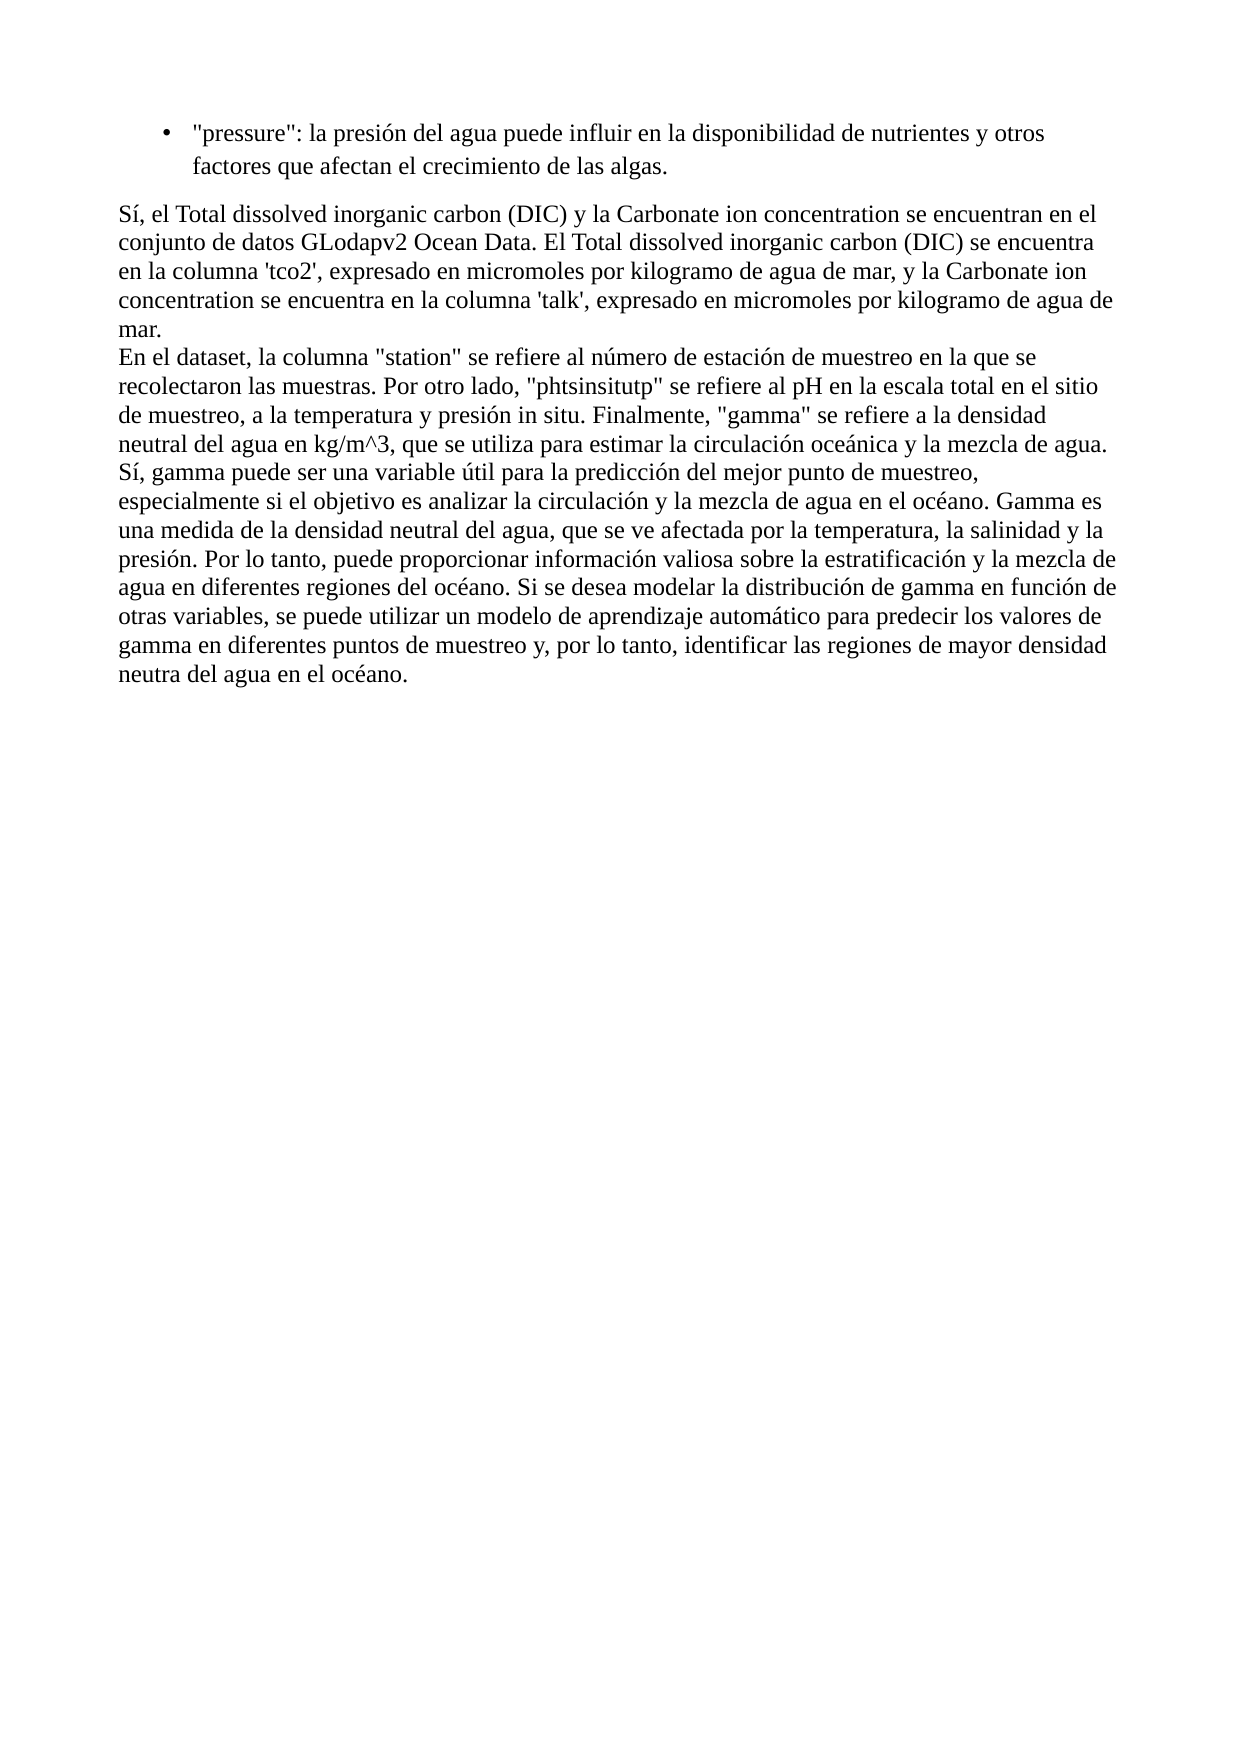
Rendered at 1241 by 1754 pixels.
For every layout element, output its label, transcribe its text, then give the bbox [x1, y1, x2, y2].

list "pressure": la presión del agua puede influir en la disponibilidad de nutrientes y otros factores que afectan el crecimiento de las algas. [162, 118, 1122, 180]
text Sí, gamma puede ser una variable útil para la predicción del mejor punto de muestreo, especialmente si el objetivo es analizar la circulación y la mezcla de agua en el océano. Gamma es una medida de la densidad neutral del agua, que se ve afectada por la temperatura, la salinidad y la presión. Por lo tanto, puede proporcionar información valiosa sobre la estratificación y la mezcla de agua en diferentes regiones del océano. Si se desea modelar la distribución de gamma en función de otras variables, se puede utilizar un modelo de aprendizaje automático para predecir los valores de gamma en diferentes puntos de muestreo y, por lo tanto, identificar las regiones de mayor densidad neutra del agua en el océano. [118, 457, 1122, 687]
text Sí, el Total dissolved inorganic carbon (DIC) y la Carbonate ion concentration se encuentran en el conjunto de datos GLodapv2 Ocean Data. El Total dissolved inorganic carbon (DIC) se encuentra en la columna 'tco2', expresado en micromoles por kilogramo de agua de mar, y la Carbonate ion concentration se encuentra en la columna 'talk', expresado en micromoles por kilogramo de agua de mar. [118, 199, 1122, 342]
text En el dataset, la columna "station" se refiere al número de estación de muestreo en la que se recolectaron las muestras. Por otro lado, "phtsinsitutp" se refiere al pH en la escala total en el sitio de muestreo, a la temperatura y presión in situ. Finalmente, "gamma" se refiere a la densidad neutral del agua en kg/m^3, que se utiliza para estimar la circulación oceánica y la mezcla de agua. [118, 342, 1122, 457]
